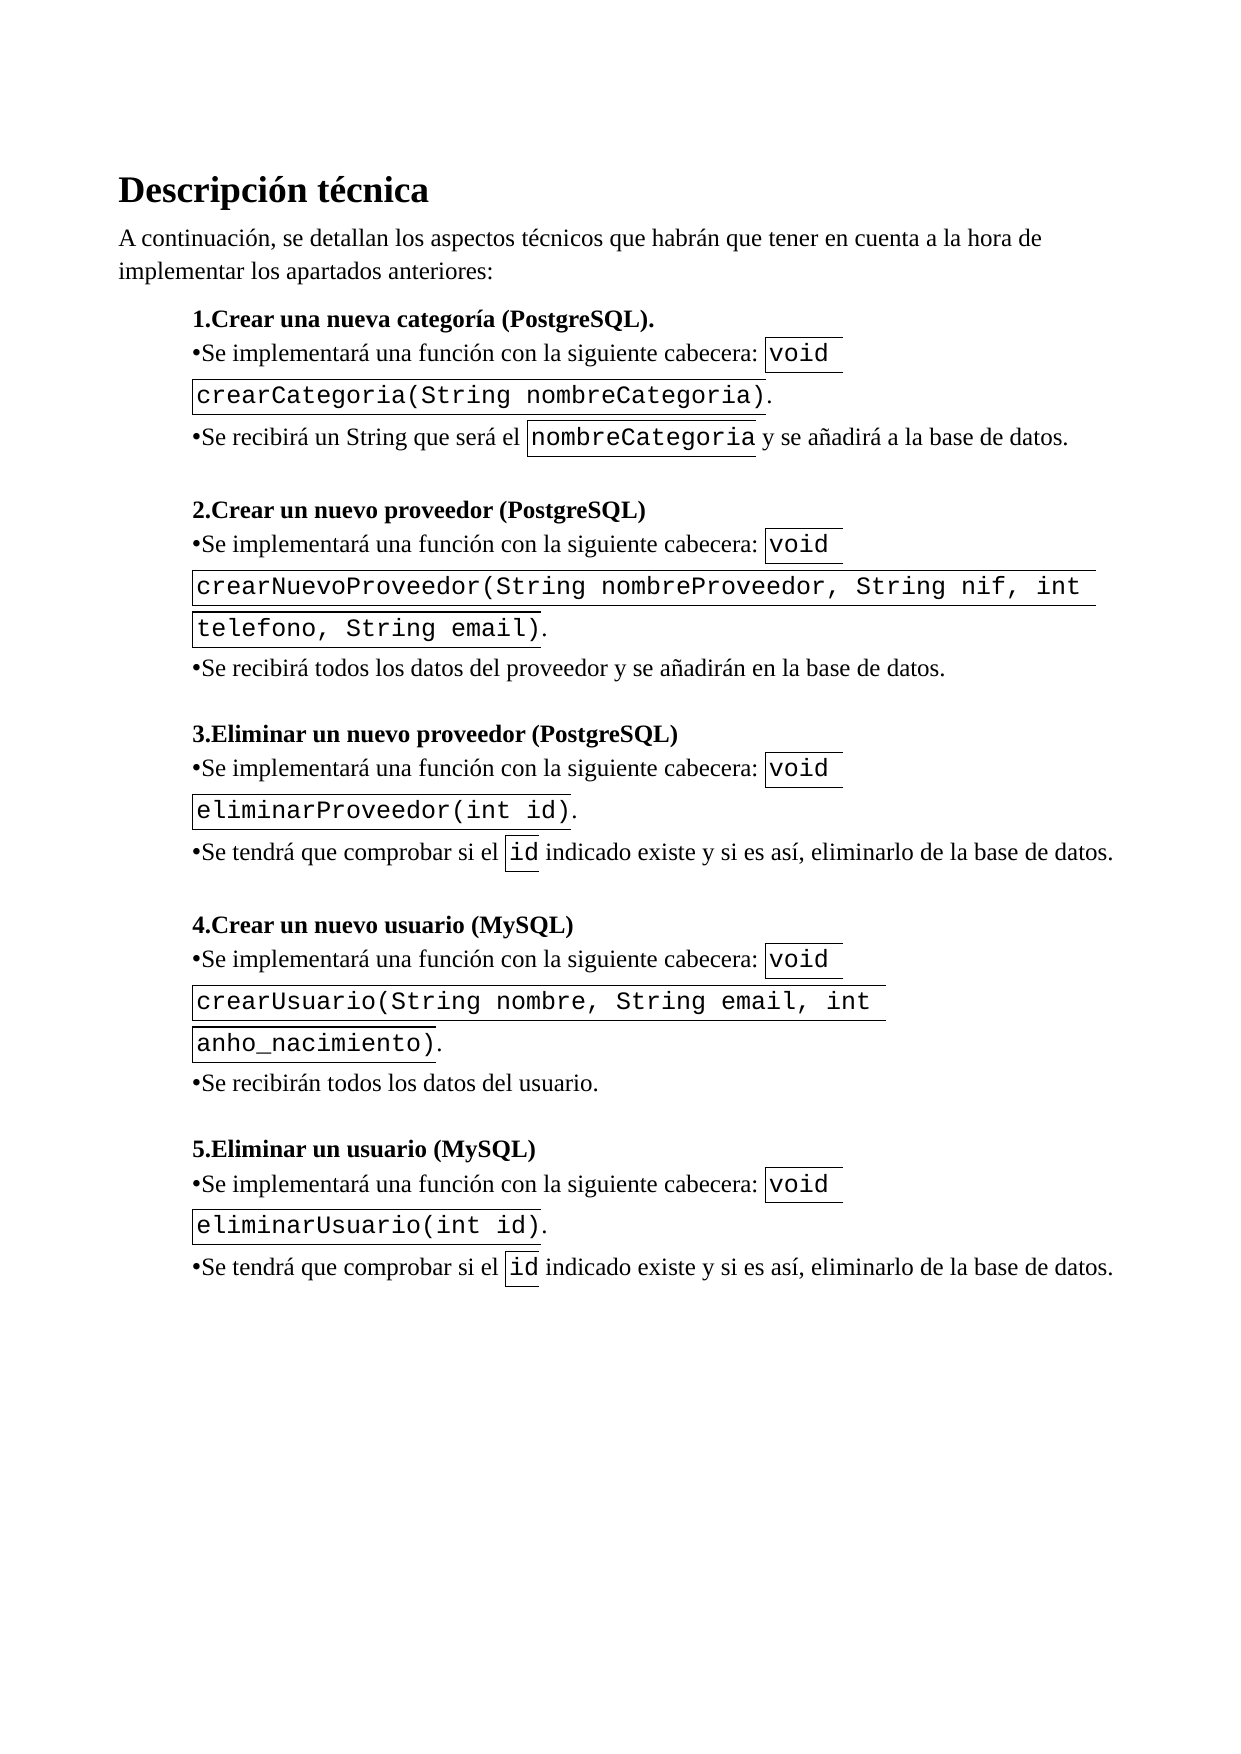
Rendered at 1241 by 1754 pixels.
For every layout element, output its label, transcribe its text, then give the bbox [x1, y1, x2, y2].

list id indicado existe y si es así, eliminarlo de la base de datos. [506, 835, 1122, 872]
text A continuación, se detallan los aspectos técnicos que habrán que tener en cuenta a la hora de implementar los apartados anteriores: [118, 223, 1122, 285]
list Se implementará una función con la siguiente cabecera: void crearUsuario(String nombre, String email, int anho_nacimiento). [118, 943, 1122, 1063]
list Se implementará una función con la siguiente cabecera: void crearNuevoProveedor(String nombreProveedor, String nif, int telefono, String email). [118, 528, 1122, 648]
subtitle Descripción técnica​ [118, 168, 1122, 211]
list Crear una nueva categoría (PostgreSQL). [118, 304, 1122, 333]
list Crear un nuevo usuario (MySQL) [118, 910, 1122, 939]
list Se recibirán todos los datos del usuario. [118, 1068, 1122, 1097]
list Crear un nuevo proveedor (PostgreSQL) [118, 495, 1122, 524]
list Se implementará una función con la siguiente cabecera: void eliminarProveedor(int id). [118, 752, 1122, 830]
list Se tendrá que comprobar si el [118, 835, 505, 872]
list Se implementará una función con la siguiente cabecera: void crearCategoria(String nombreCategoria). [118, 337, 1122, 415]
list Se recibirá un String que será el [118, 420, 527, 457]
list Eliminar un nuevo proveedor (PostgreSQL) [118, 719, 1122, 748]
list nombreCategoria y se añadirá a la base de datos. [528, 420, 1122, 457]
list Eliminar un usuario (MySQL) [118, 1134, 1122, 1163]
list id indicado existe y si es así, eliminarlo de la base de datos. [506, 1251, 1122, 1287]
list Se implementará una función con la siguiente cabecera: void eliminarUsuario(int id). [118, 1167, 1122, 1245]
list Se recibirá todos los datos del proveedor y se añadirán en la base de datos. [118, 653, 1122, 682]
list Se tendrá que comprobar si el [118, 1251, 505, 1287]
